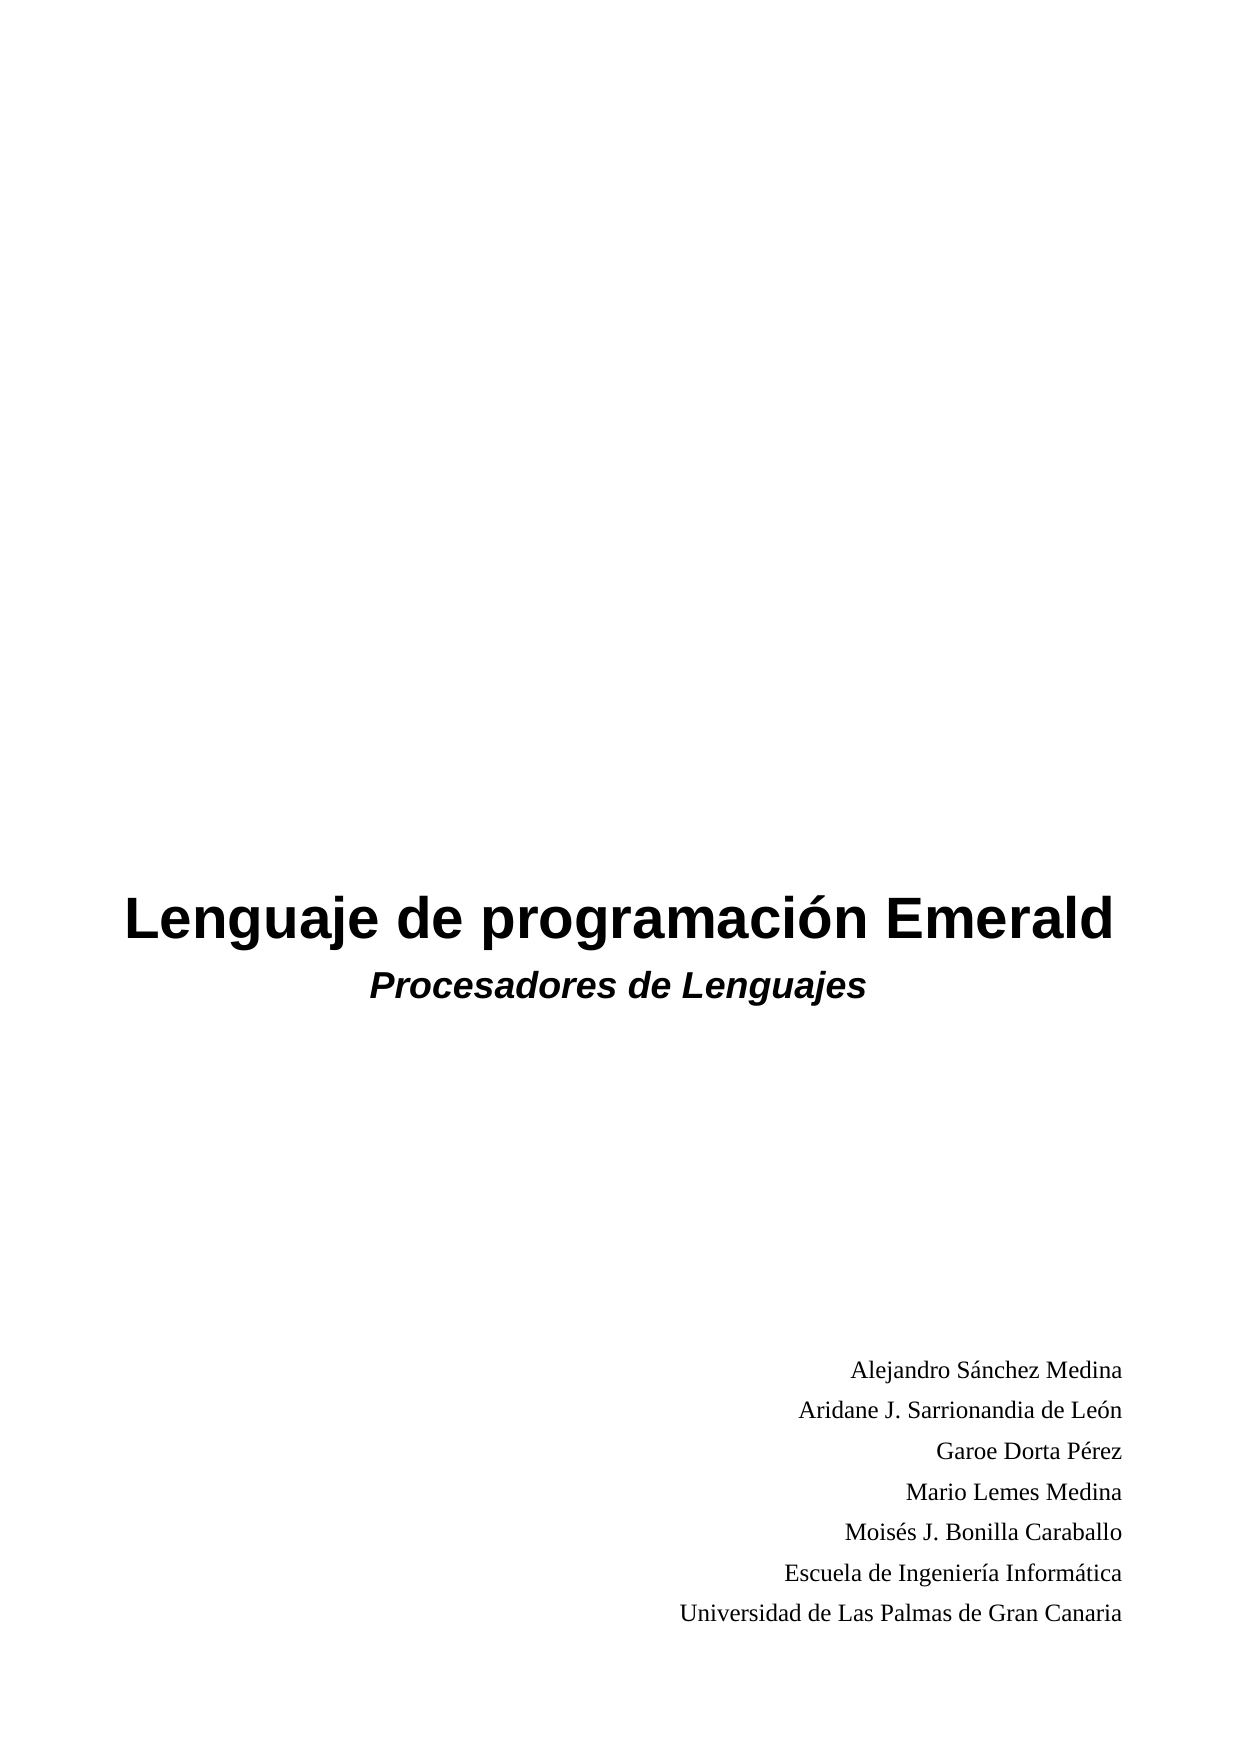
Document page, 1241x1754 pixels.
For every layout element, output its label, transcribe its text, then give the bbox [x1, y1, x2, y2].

subtitle Lenguaje de programación Emerald [118, 884, 1122, 951]
subtitle Procesadores de Lenguajes [118, 964, 1122, 1007]
text Alejandro Sánchez Medina [118, 1355, 1122, 1384]
text Universidad de Las Palmas de Gran Canaria [118, 1598, 1122, 1627]
text Escuela de Ingeniería Informática [118, 1558, 1122, 1586]
text Moisés J. Bonilla Caraballo [118, 1517, 1122, 1546]
text Aridane J. Sarrionandia de León [118, 1396, 1122, 1424]
text Garoe Dorta Pérez [118, 1436, 1122, 1465]
text Mario Lemes Medina [118, 1477, 1122, 1505]
